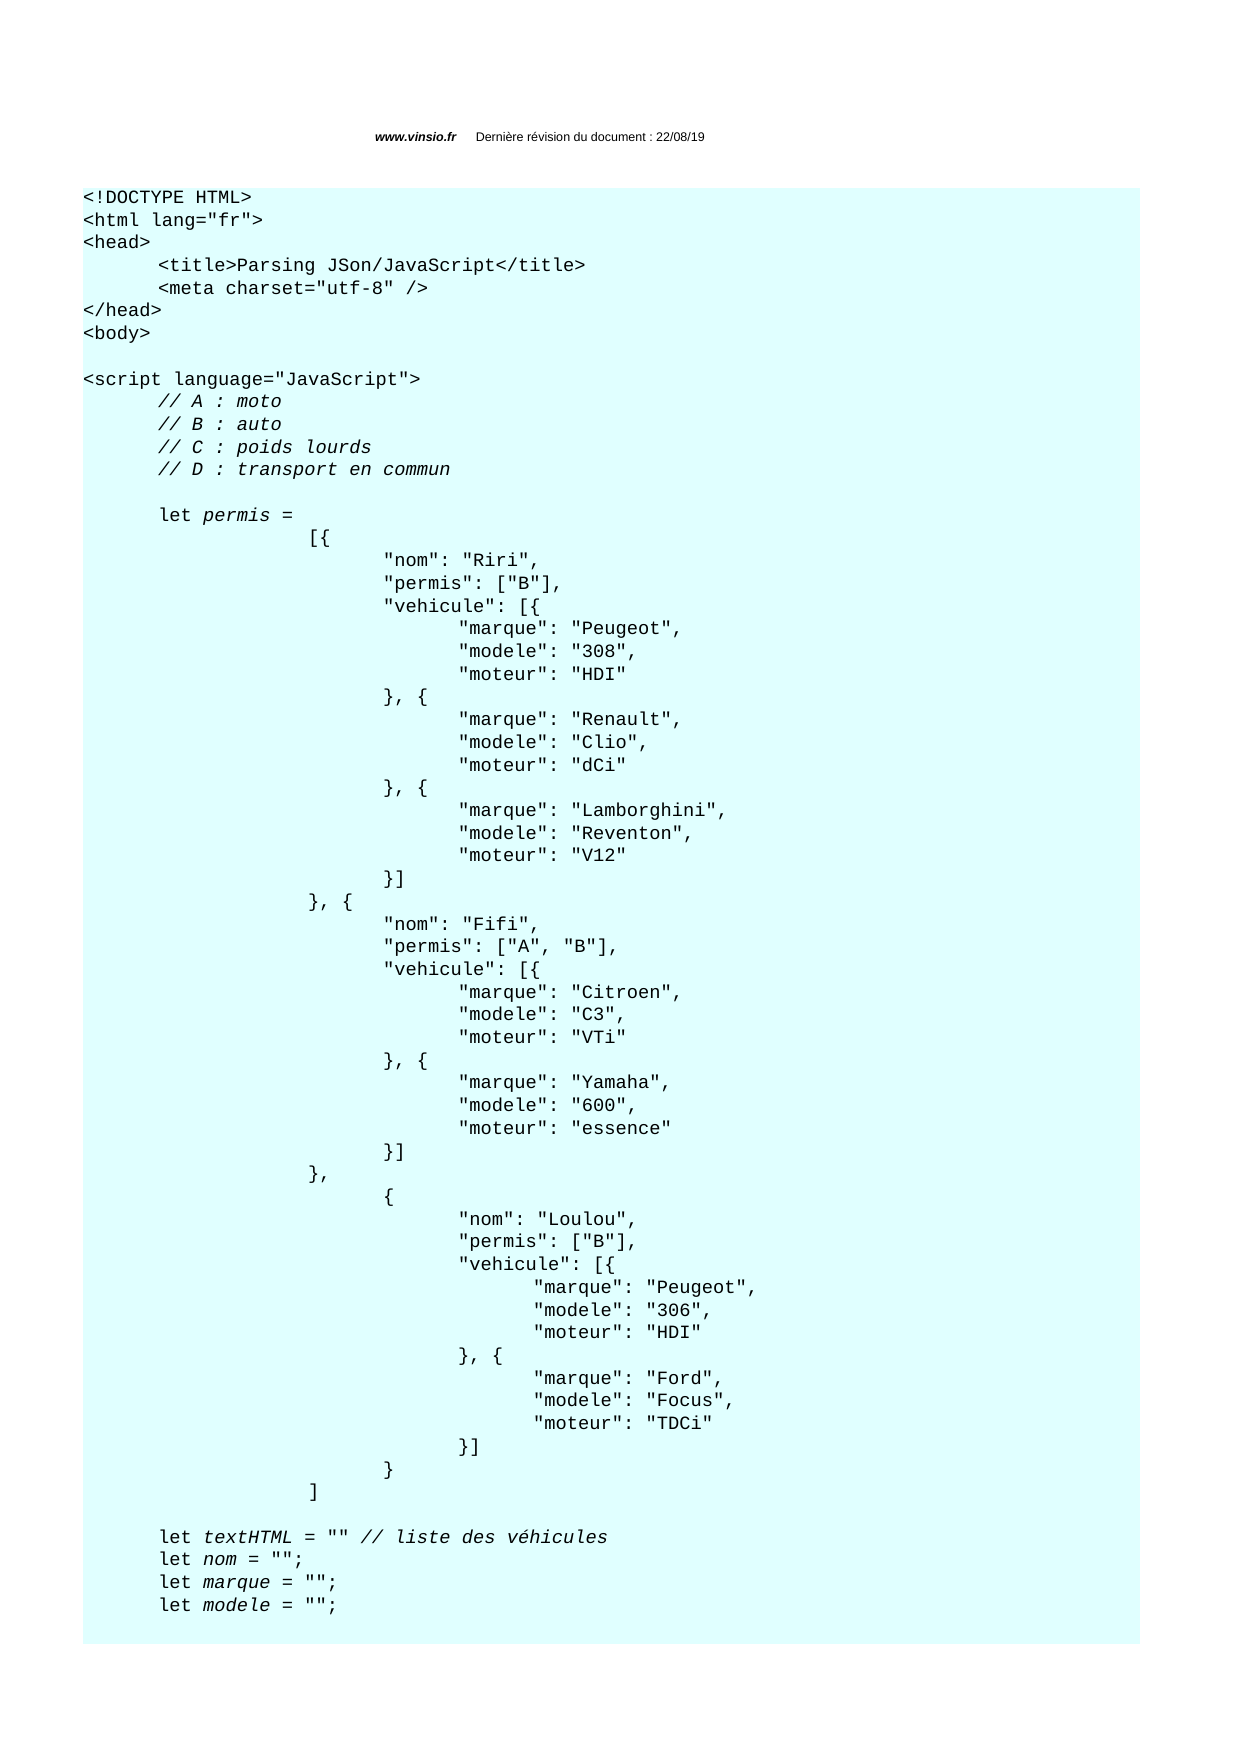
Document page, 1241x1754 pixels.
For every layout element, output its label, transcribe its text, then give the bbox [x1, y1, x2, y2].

text <!DOCTYPE HTML> <html lang="fr"> <head> <title>Parsing JSon/JavaScript</title> <meta charset="utf-8" /> </head> <body> <script language="JavaScript"> // A : moto // B : auto // C : poids lourds // D : transport en commun let permis = [{ "nom": "Riri", "permis": ["B"], "vehicule": [{ "marque": "Peugeot", "modele": "308", "moteur": "HDI" }, { "marque": "Renault", "modele": "Clio", "moteur": "dCi" }, { "marque": "Lamborghini", "modele": "Reventon", "moteur": "V12" }] }, { "nom": "Fifi", "permis": ["A", "B"], "vehicule": [{ "marque": "Citroen", "modele": "C3", "moteur": "VTi" }, { "marque": "Yamaha", "modele": "600", "moteur": "essence" }] }, { "nom": "Loulou", "permis": ["B"], "vehicule": [{ "marque": "Peugeot", "modele": "306", "moteur": "HDI" }, { "marque": "Ford", "modele": "Focus", "moteur": "TDCi" }] } ] let textHTML = "" // liste des véhicules let nom = ""; let marque = ""; let modele = ""; [83, 188, 1140, 1644]
